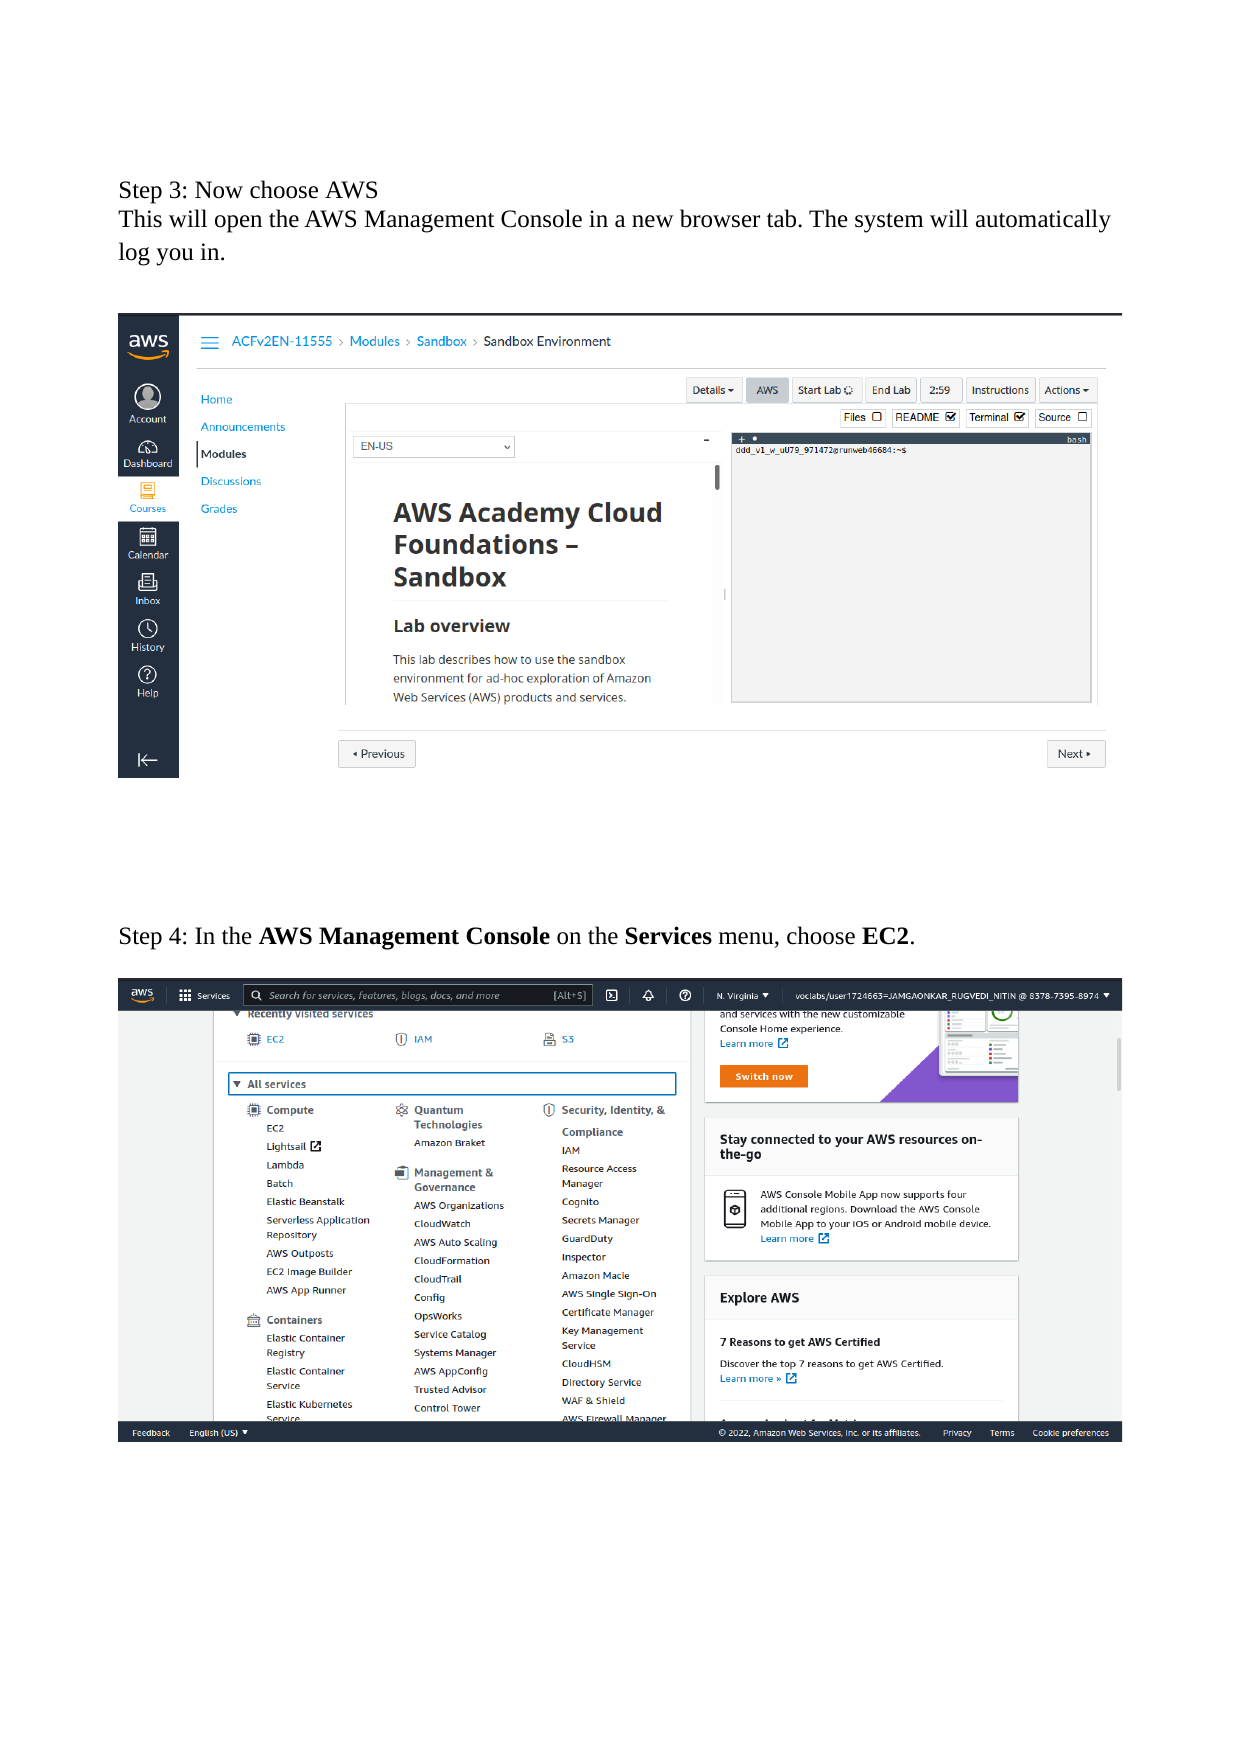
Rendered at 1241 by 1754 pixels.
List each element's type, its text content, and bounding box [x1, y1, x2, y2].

text This will open the AWS Management Console in a new browser tab. The system will automatically log you in. [118, 204, 1122, 266]
text Step 3: Now choose AWS [118, 176, 1122, 204]
picture [118, 978, 1123, 1442]
picture [118, 313, 1123, 778]
text Step 4: In the AWS Management Console on the Services menu, choose EC2. [118, 921, 1122, 950]
